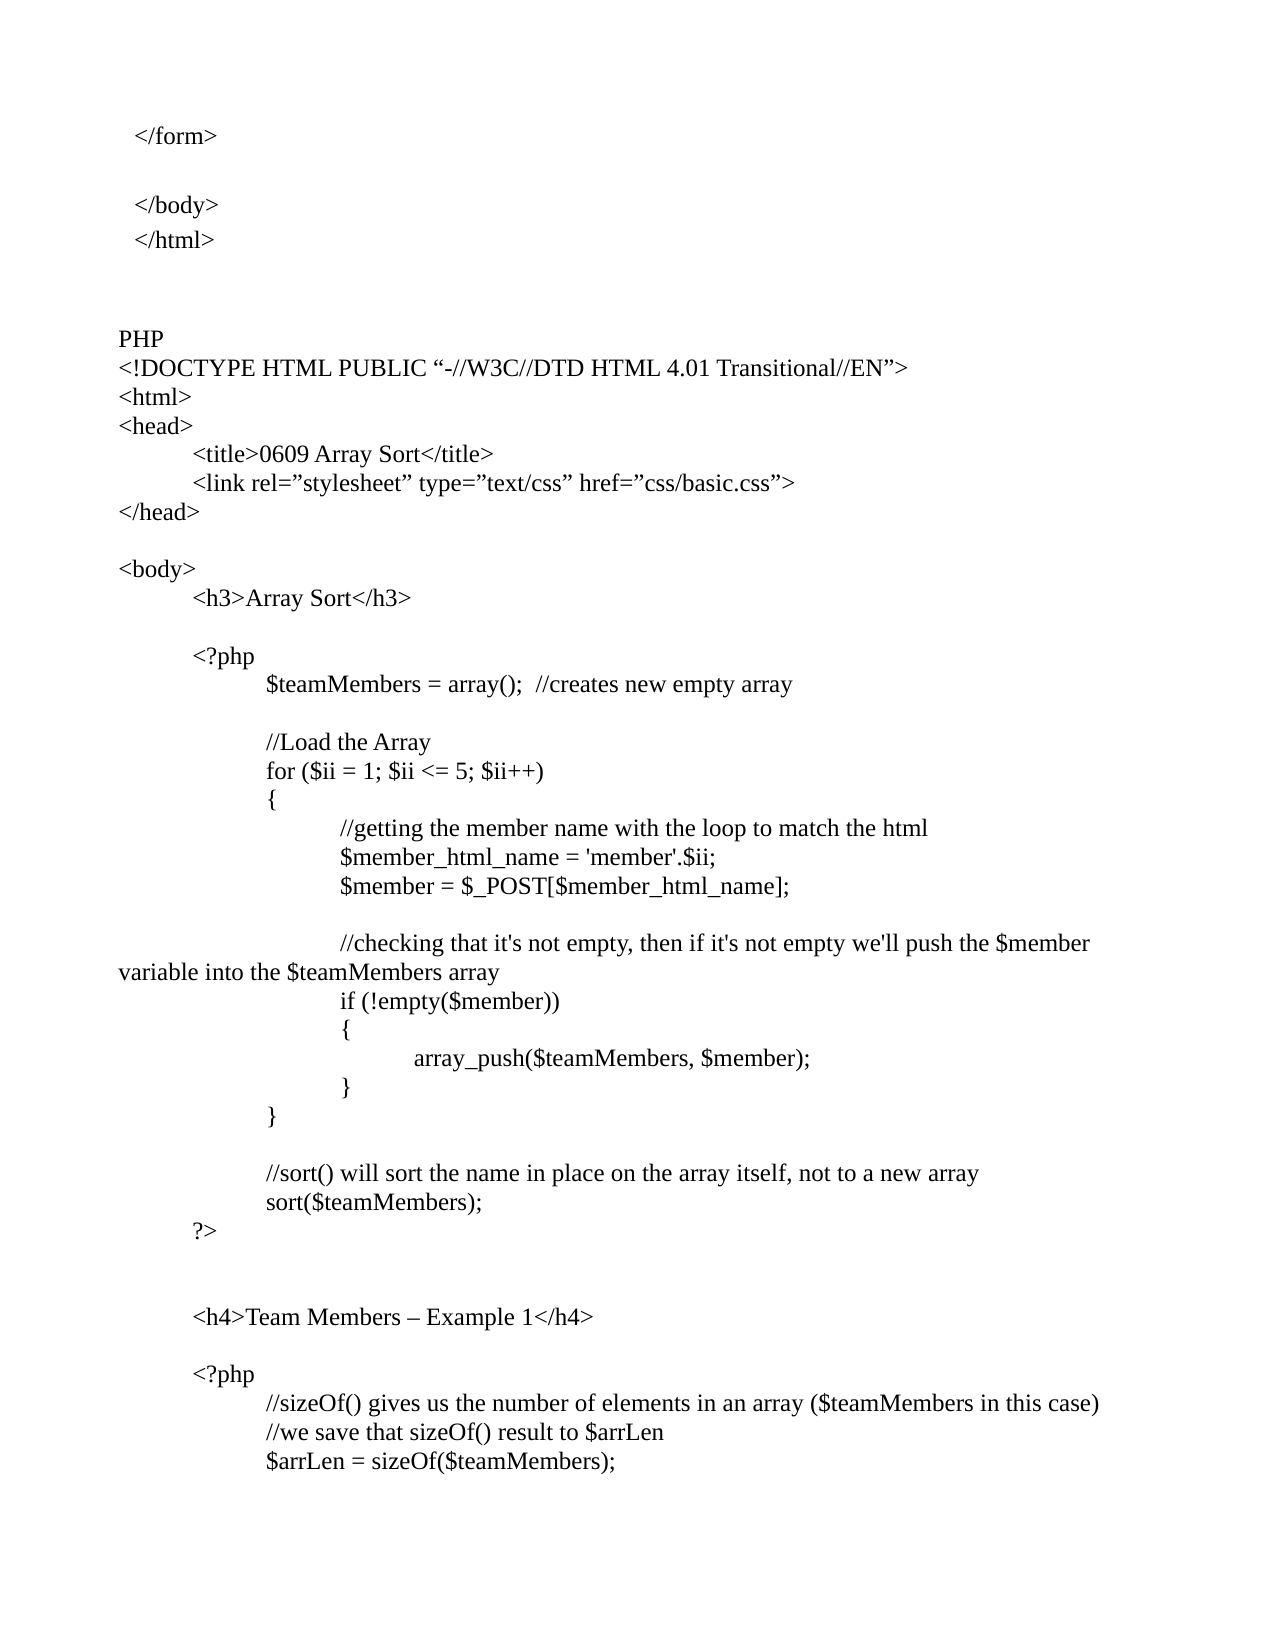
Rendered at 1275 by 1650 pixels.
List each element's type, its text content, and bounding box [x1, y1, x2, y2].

text { [118, 784, 1157, 813]
text //getting the member name with the loop to match the html [118, 813, 1157, 842]
text array_push($teamMembers, $member); [118, 1043, 1157, 1072]
text PHP [118, 324, 1157, 353]
text //we save that sizeOf() result to $arrLen [118, 1417, 1157, 1446]
text <html> [118, 382, 1157, 411]
text //Load the Array [118, 727, 1157, 756]
table_cell </html> [131, 222, 928, 256]
table_cell [118, 222, 131, 256]
table_cell [118, 187, 131, 222]
text <?php [118, 641, 1157, 669]
text $member_html_name = 'member'.$ii; [118, 842, 1157, 871]
text } [118, 1072, 1157, 1101]
text <body> [118, 554, 1157, 583]
text <?php [118, 1359, 1157, 1388]
table_cell [118, 256, 131, 267]
table_cell [131, 153, 928, 187]
text <!DOCTYPE HTML PUBLIC “-//W3C//DTD HTML 4.01 Transitional//EN”> [118, 353, 1157, 382]
text ?> [118, 1216, 1157, 1244]
text sort($teamMembers); [118, 1187, 1157, 1216]
text <h3>Array Sort</h3> [118, 583, 1157, 612]
table_cell </body> [131, 187, 928, 222]
table_cell </form> [131, 118, 928, 153]
text //sort() will sort the name in place on the array itself, not to a new array [118, 1158, 1157, 1187]
text //checking that it's not empty, then if it's not empty we'll push the $member variable into the $teamMembers array [118, 928, 1157, 986]
text for ($ii = 1; $ii <= 5; $ii++) [118, 756, 1157, 784]
text } [118, 1101, 1157, 1129]
text $arrLen = sizeOf($teamMembers); [118, 1446, 1157, 1474]
text if (!empty($member)) [118, 986, 1157, 1014]
text <title>0609 Array Sort</title> [118, 439, 1157, 468]
text $teamMembers = array(); //creates new empty array [118, 669, 1157, 698]
text { [118, 1014, 1157, 1043]
text //sizeOf() gives us the number of elements in an array ($teamMembers in this case) [118, 1388, 1157, 1417]
text $member = $_POST[$member_html_name]; [118, 871, 1157, 899]
text <head> [118, 411, 1157, 439]
table_cell [131, 256, 928, 267]
text <link rel=”stylesheet” type=”text/css” href=”css/basic.css”> [118, 468, 1157, 497]
table_cell [118, 118, 131, 153]
text <h4>Team Members – Example 1</h4> [118, 1302, 1157, 1331]
text </head> [118, 497, 1157, 526]
table_cell [118, 153, 131, 187]
